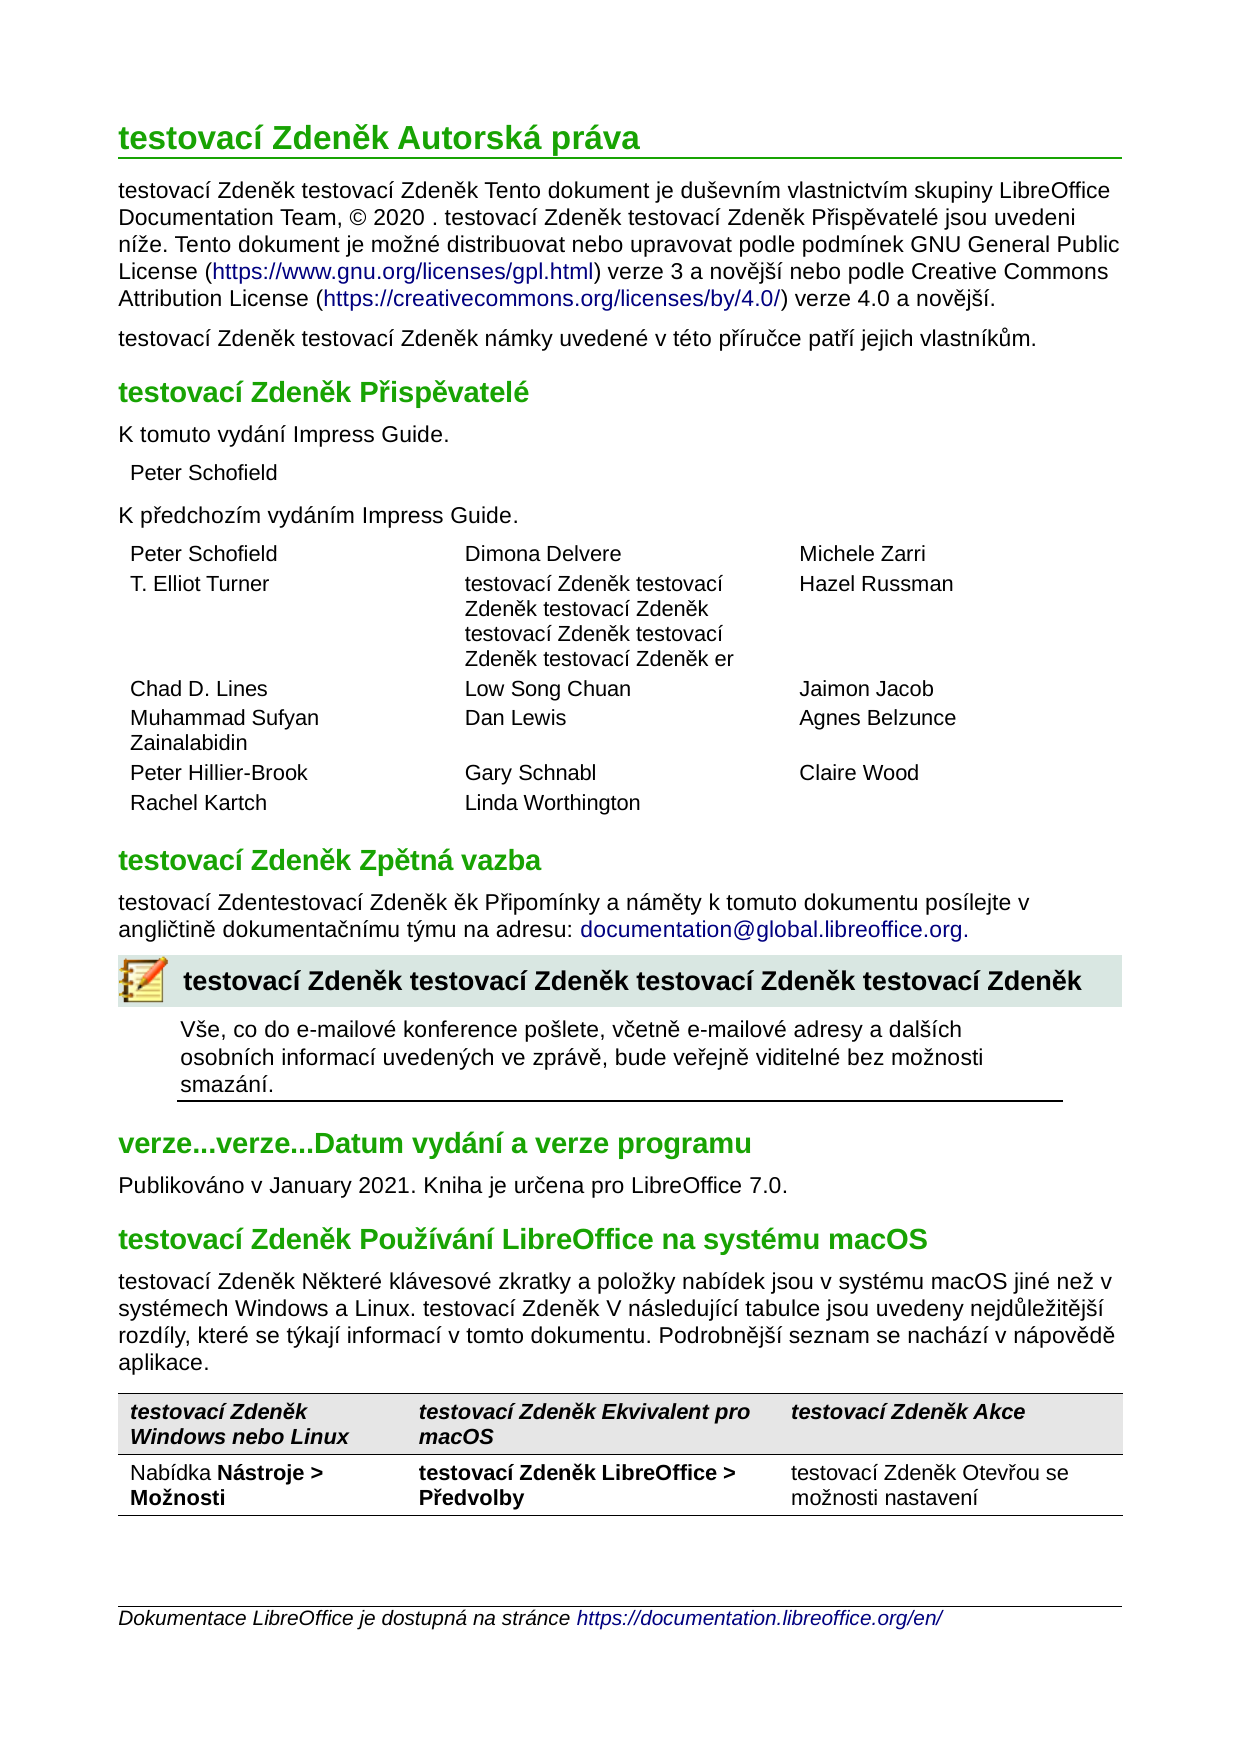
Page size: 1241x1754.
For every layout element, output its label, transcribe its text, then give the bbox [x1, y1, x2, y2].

subtitle testovací Zdeněk Používání LibreOffice na systému macOS [118, 1222, 1122, 1255]
table_header Peter Schofield [118, 460, 458, 490]
table_header testovací Zdeněk Ekvivalent pro macOS [407, 1394, 779, 1454]
table_cell Low Song Chuan [453, 675, 787, 705]
text Publikováno v lednu 2021. Kniha je určena pro LibreOffice 7.0. [118, 1171, 1122, 1198]
subtitle testovací Zdeněk testovací Zdeněk testovací Zdeněk testovací Zdeněk [118, 955, 1122, 1007]
text Vše, co do e-mailové konference pošlete, včetně e-mailové adresy a dalších osobních informací uvedených ve zprávě, bude veřejně viditelné bez možnosti smazání. [177, 1013, 1063, 1100]
table_cell Agnes Belzunce [788, 705, 1122, 760]
text K předchozím vydáním Průvodce Impress. [118, 501, 1122, 528]
table_cell testovací Zdeněk testovací Zdeněk testovací Zdeněk testovací Zdeněk testovací Zdeněk testovací Zdeněk er [453, 571, 787, 675]
table_cell Chad D. Lines [118, 675, 453, 705]
table_cell Peter Hillier-Brook [118, 760, 453, 789]
picture [119, 955, 170, 1006]
text testovací Zdeněk Některé klávesové zkratky a položky nabídek jsou v systému macOS jiné než v systémech Windows a Linux. testovací Zdeněk V následující tabulce jsou uvedeny nejdůležitější rozdíly, které se týkají informací v tomto dokumentu. Podrobnější seznam se nachází v nápovědě aplikace. [118, 1267, 1122, 1376]
subtitle testovací Zdeněk Přispěvatelé [118, 375, 1122, 409]
table_cell Nabídka Nástroje > Možnosti [118, 1455, 407, 1515]
subtitle testovací Zdeněk Zpětná vazba [118, 843, 1122, 876]
subtitle verze...verze...Datum vydání a verze programu [118, 1126, 1122, 1159]
table_header Peter Schofield [118, 541, 453, 571]
table_header [458, 460, 789, 490]
table_cell Gary Schnabl [453, 760, 787, 789]
table_cell Hazel Russman [788, 571, 1122, 675]
text testovací Zdeněk testovací Zdeněk námky uvedené v této příručce patří jejich vlastníkům. [118, 324, 1122, 351]
table_cell Muhammad Sufyan Zainalabidin [118, 705, 453, 760]
table_cell Claire Wood [788, 760, 1122, 789]
text testovací Zdentestovací Zdeněk ěk Připomínky a náměty k tomuto dokumentu posílejte v angličtině dokumentačnímu týmu na adresu: documentation@global.libreoffice.org. [118, 888, 1122, 942]
table_header Michele Zarri [788, 541, 1122, 571]
table_header testovací Zdeněk Windows nebo Linux [118, 1394, 407, 1454]
table_cell [788, 790, 1122, 819]
table_cell Rachel Kartch [118, 790, 453, 819]
table_cell Linda Worthington [453, 790, 787, 819]
table_cell Jaimon Jacob [788, 675, 1122, 705]
table_header Dimona Delvere [453, 541, 787, 571]
text K tomuto vydání Průvodce Impress. [118, 420, 1122, 447]
table_header [789, 460, 1122, 490]
table_cell T. Elliot Turner [118, 571, 453, 675]
text testovací Zdeněk testovací Zdeněk Tento dokument je duševním vlastnictvím skupiny LibreOffice Documentation Team, © 2020 . testovací Zdeněk testovací Zdeněk Přispěvatelé jsou uvedeni níže. Tento dokument je možné distribuovat nebo upravovat podle podmínek GNU General Public License (https://www.gnu.org/licenses/gpl.html) verze 3 a novější nebo podle Creative Commons Attribution License (https://creativecommons.org/licenses/by/4.0/) verze 4.0 a novější. [118, 176, 1122, 312]
subtitle testovací Zdeněk Autorská práva [118, 118, 1122, 157]
table_cell Dan Lewis [453, 705, 787, 760]
table_cell testovací Zdeněk Otevřou se možnosti nastavení [779, 1455, 1123, 1515]
table_header testovací Zdeněk Akce [779, 1394, 1123, 1454]
table_cell testovací Zdeněk LibreOffice > Předvolby [407, 1455, 779, 1515]
